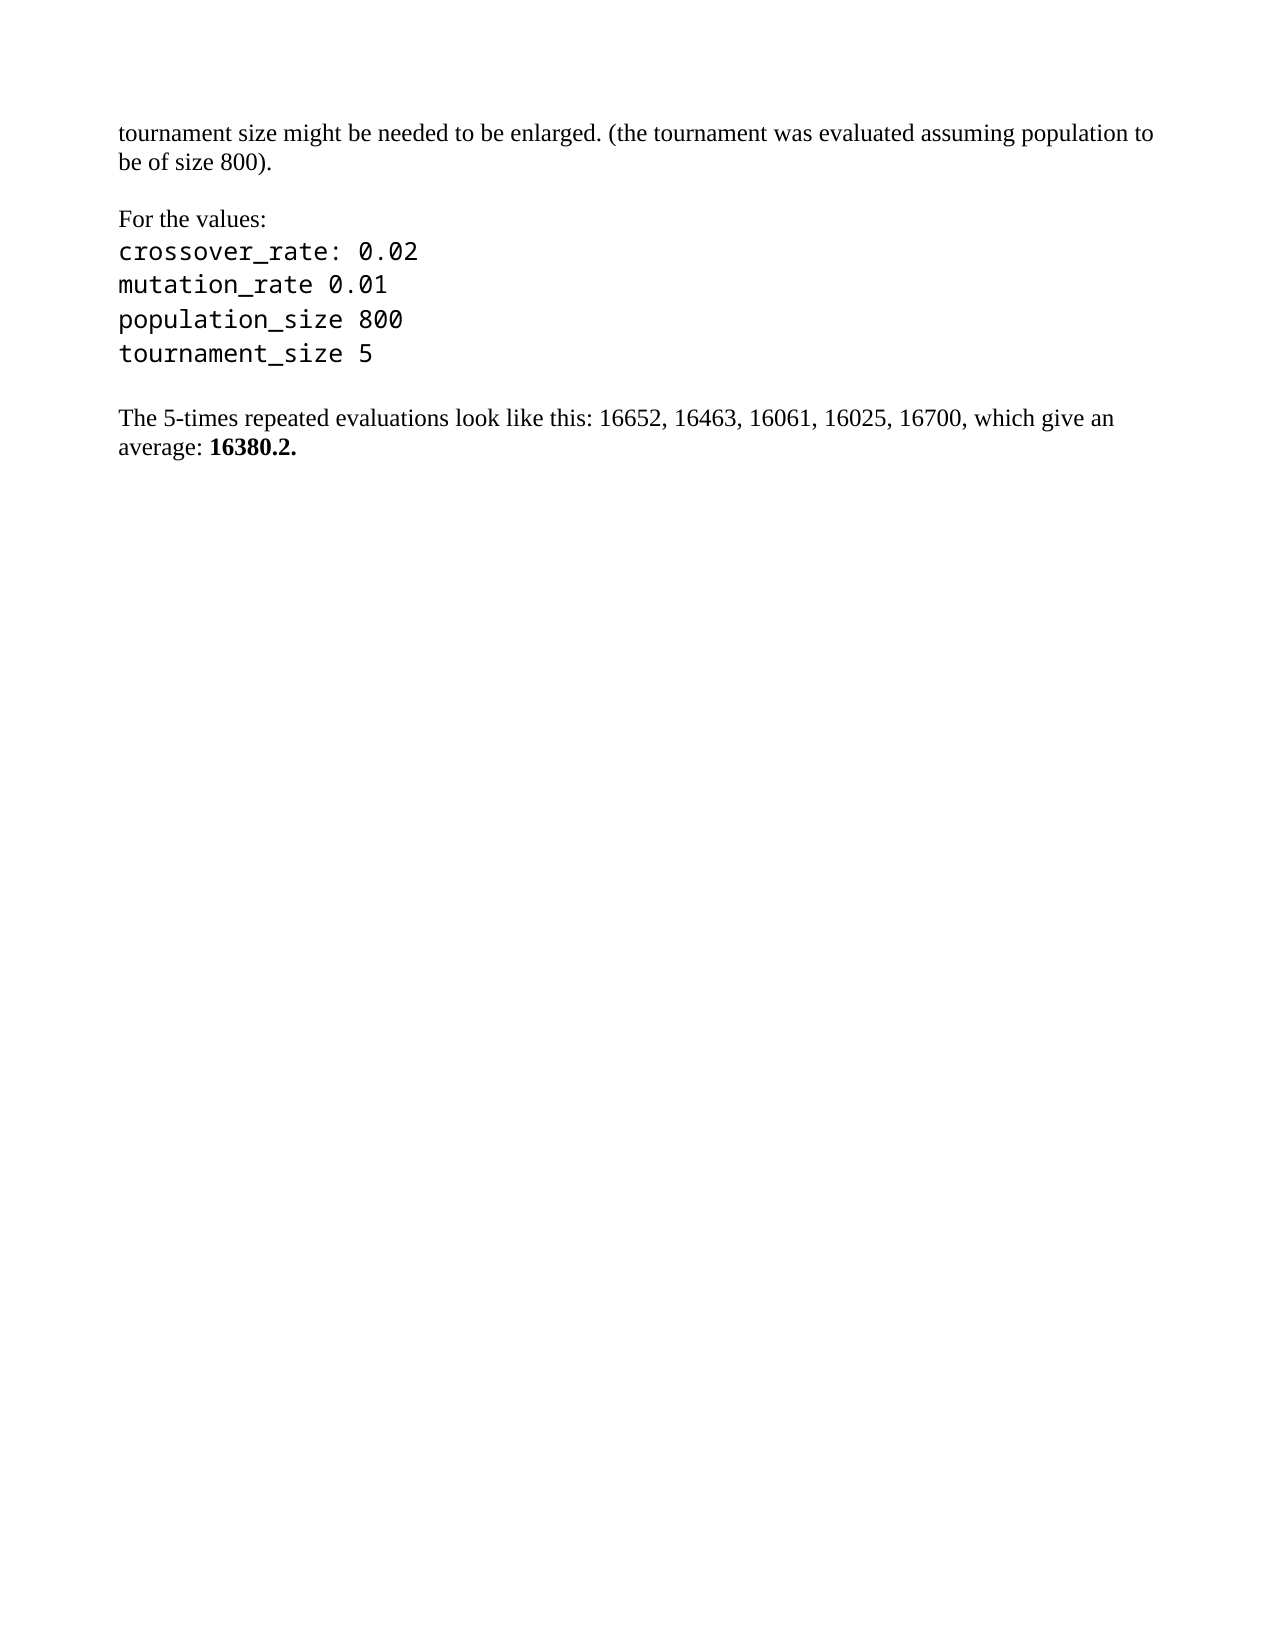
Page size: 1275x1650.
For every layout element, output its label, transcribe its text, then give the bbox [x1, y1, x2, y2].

text tournament size might be needed to be enlarged. (the tournament was evaluated assuming population to be of size 800). [118, 118, 1157, 176]
text For the values: [118, 204, 1157, 233]
text crossover_rate: 0.02 mutation_rate 0.01 population_size 800 tournament_size 5 [118, 233, 1157, 403]
text The 5-times repeated evaluations look like this: 16652, 16463, 16061, 16025, 16700, which give an average: 16380.2. [118, 403, 1157, 461]
